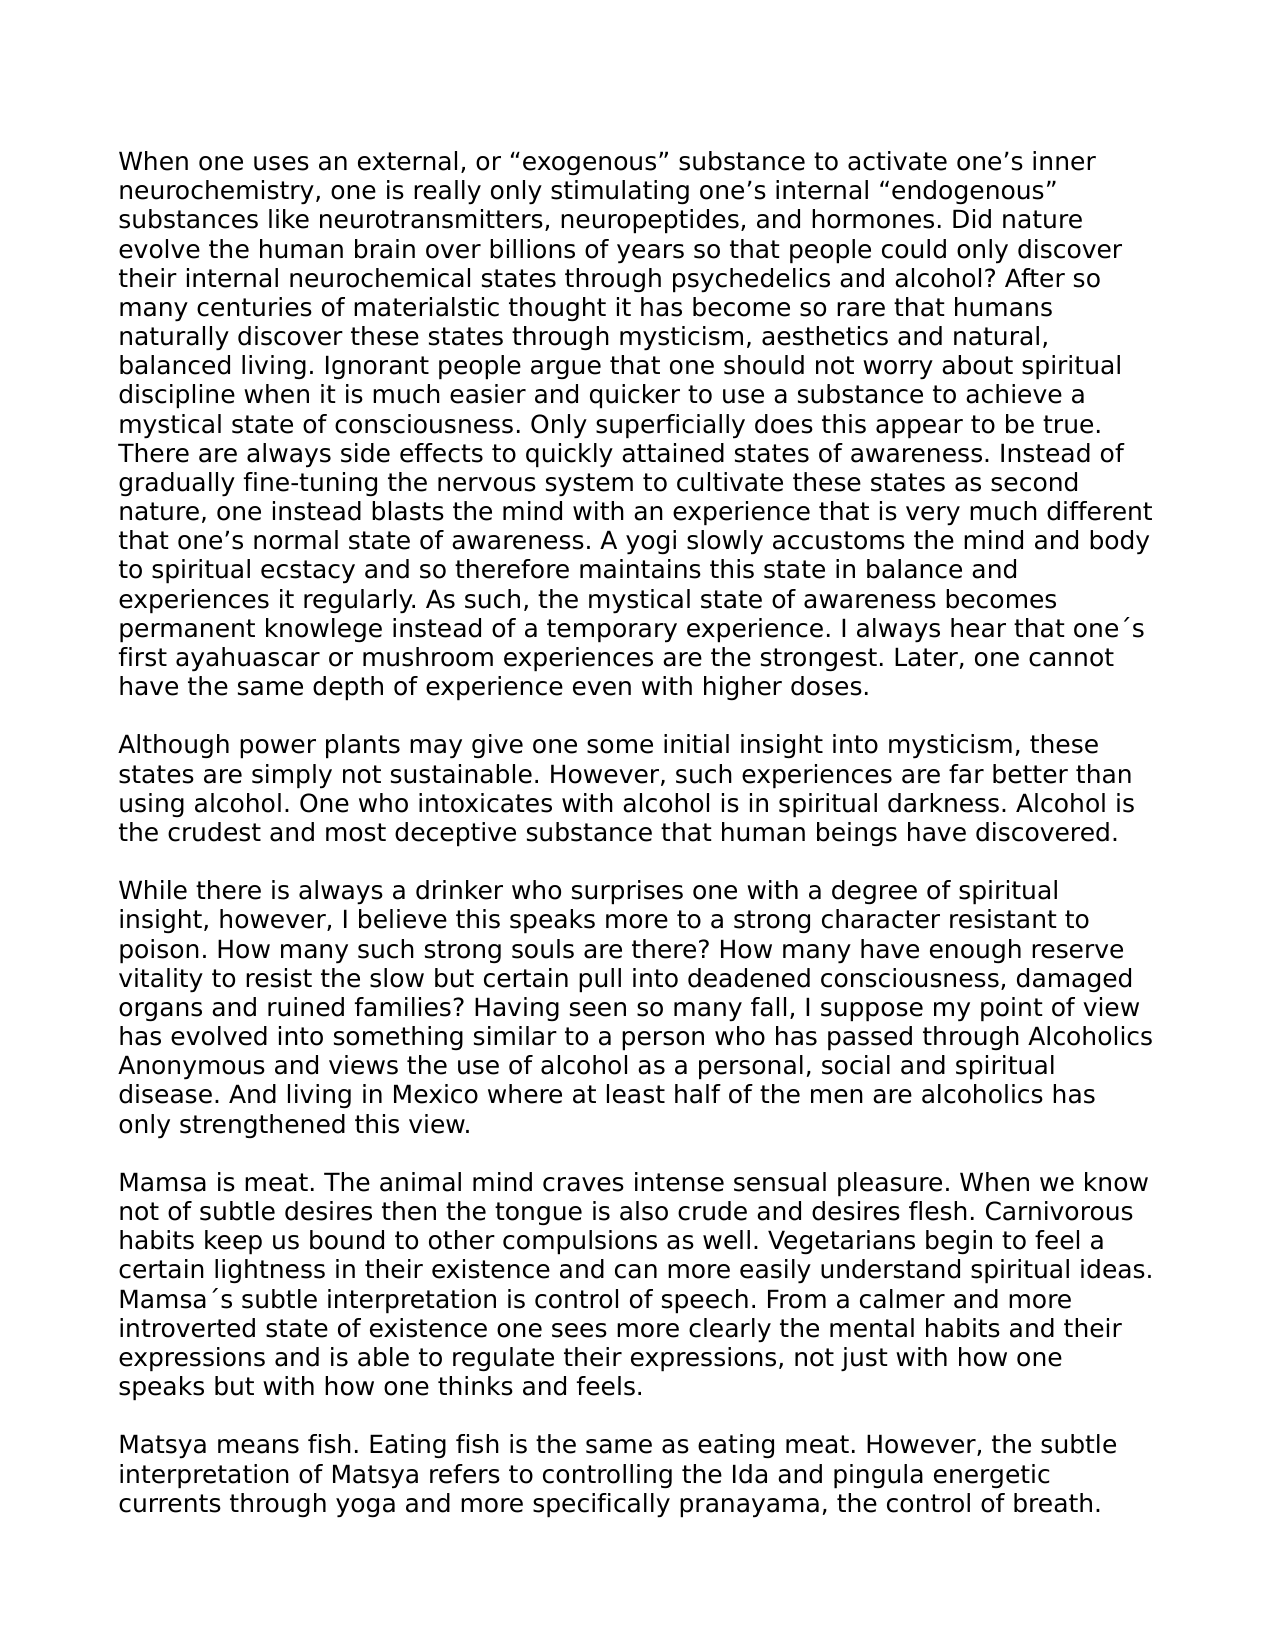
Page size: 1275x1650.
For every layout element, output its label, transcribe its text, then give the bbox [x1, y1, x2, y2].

text When one uses an external, or “exogenous” substance to activate one’s inner neurochemistry, one is really only stimulating one’s internal “endogenous” substances like neurotransmitters, neuropeptides, and hormones. Did nature evolve the human brain over billions of years so that people could only discover their internal neurochemical states through psychedelics and alcohol? After so many centuries of materialstic thought it has become so rare that humans naturally discover these states through mysticism, aesthetics and natural, balanced living. Ignorant people argue that one should not worry about spiritual discipline when it is much easier and quicker to use a substance to achieve a mystical state of consciousness. Only superficially does this appear to be true. There are always side effects to quickly attained states of awareness. Instead of gradually fine-tuning the nervous system to cultivate these states as second nature, one instead blasts the mind with an experience that is very much different that one’s normal state of awareness. A yogi slowly accustoms the mind and body to spiritual ecstacy and so therefore maintains this state in balance and experiences it regularly. As such, the mystical state of awareness becomes permanent knowlege instead of a temporary experience. I always hear that one´s first ayahuascar or mushroom experiences are the strongest. Later, one cannot have the same depth of experience even with higher doses. Although power plants may give one some initial insight into mysticism, these states are simply not sustainable. However, such experiences are far better than using alcohol. One who intoxicates with alcohol is in spiritual darkness. Alcohol is the crudest and most deceptive substance that human beings have discovered. While there is always a drinker who surprises one with a degree of spiritual insight, however, I believe this speaks more to a strong character resistant to poison. How many such strong souls are there? How many have enough reserve vitality to resist the slow but certain pull into deadened consciousness, damaged organs and ruined families? Having seen so many fall, I suppose my point of view has evolved into something similar to a person who has passed through Alcoholics Anonymous and views the use of alcohol as a personal, social and spiritual disease. And living in Mexico where at least half of the men are alcoholics has only strengthened this view. Mamsa is meat. The animal mind craves intense sensual pleasure. When we know not of subtle desires then the tongue is also crude and desires flesh. Carnivorous habits keep us bound to other compulsions as well. Vegetarians begin to feel a certain lightness in their existence and can more easily understand spiritual ideas. Mamsa´s subtle interpretation is control of speech. From a calmer and more introverted state of existence one sees more clearly the mental habits and their expressions and is able to regulate their expressions, not just with how one speaks but with how one thinks and feels. Matsya means fish. Eating fish is the same as eating meat. However, the subtle interpretation of Matsya refers to controlling the Ida and pingula energetic currents through yoga and more specifically pranayama, the control of breath. [118, 118, 1157, 1518]
